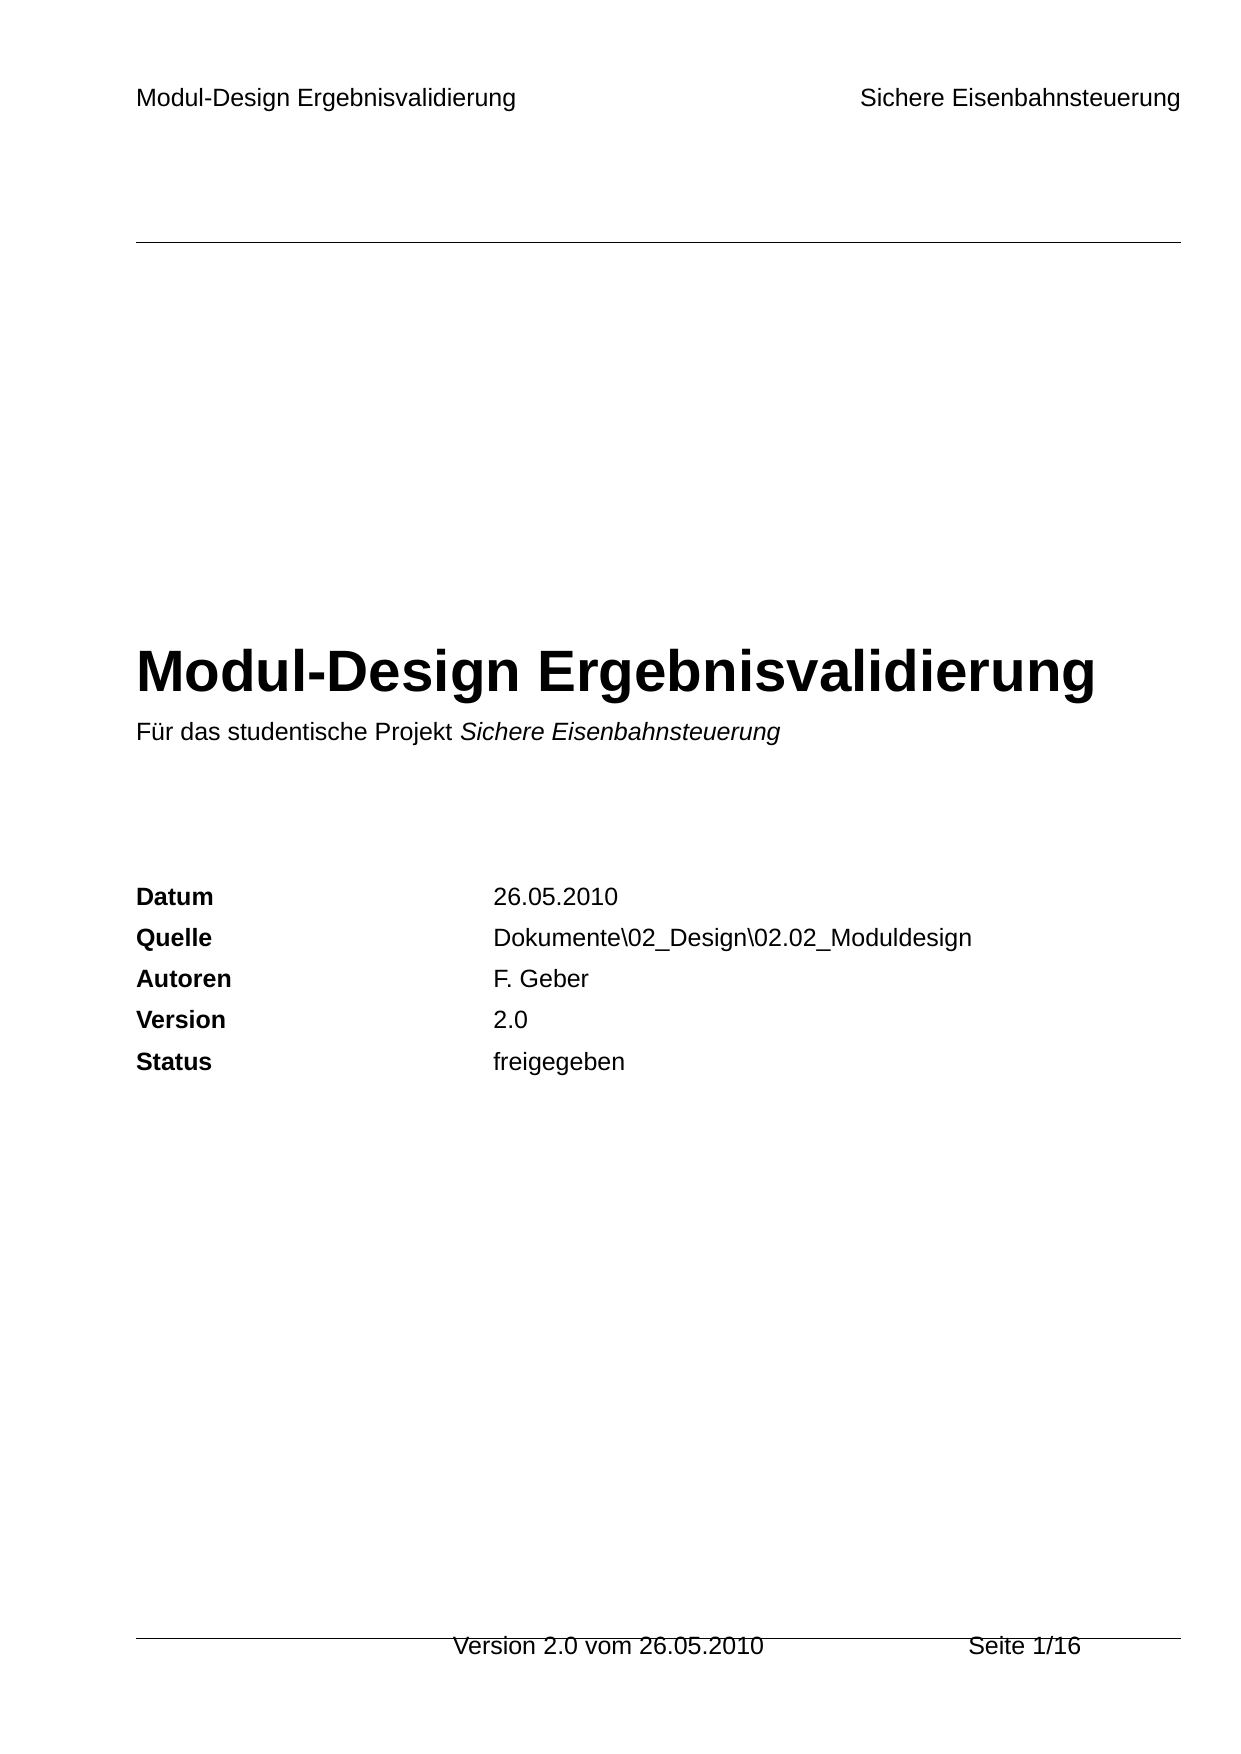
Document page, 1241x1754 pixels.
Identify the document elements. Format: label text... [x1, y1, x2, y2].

text Für das studentische Projekt Sichere Eisenbahnsteuerung [136, 717, 1181, 745]
text Autoren F. Geber [136, 964, 1181, 993]
text Modul-Design Ergebnisvalidierung [136, 637, 1181, 704]
text Datum 26.05.2010 [136, 882, 1181, 910]
text Status freigegeben [136, 1047, 1181, 1075]
text Quelle Dokumente\02_Design\02.02_Moduldesign [136, 923, 1181, 952]
text Version 2.0 [136, 1005, 1181, 1034]
